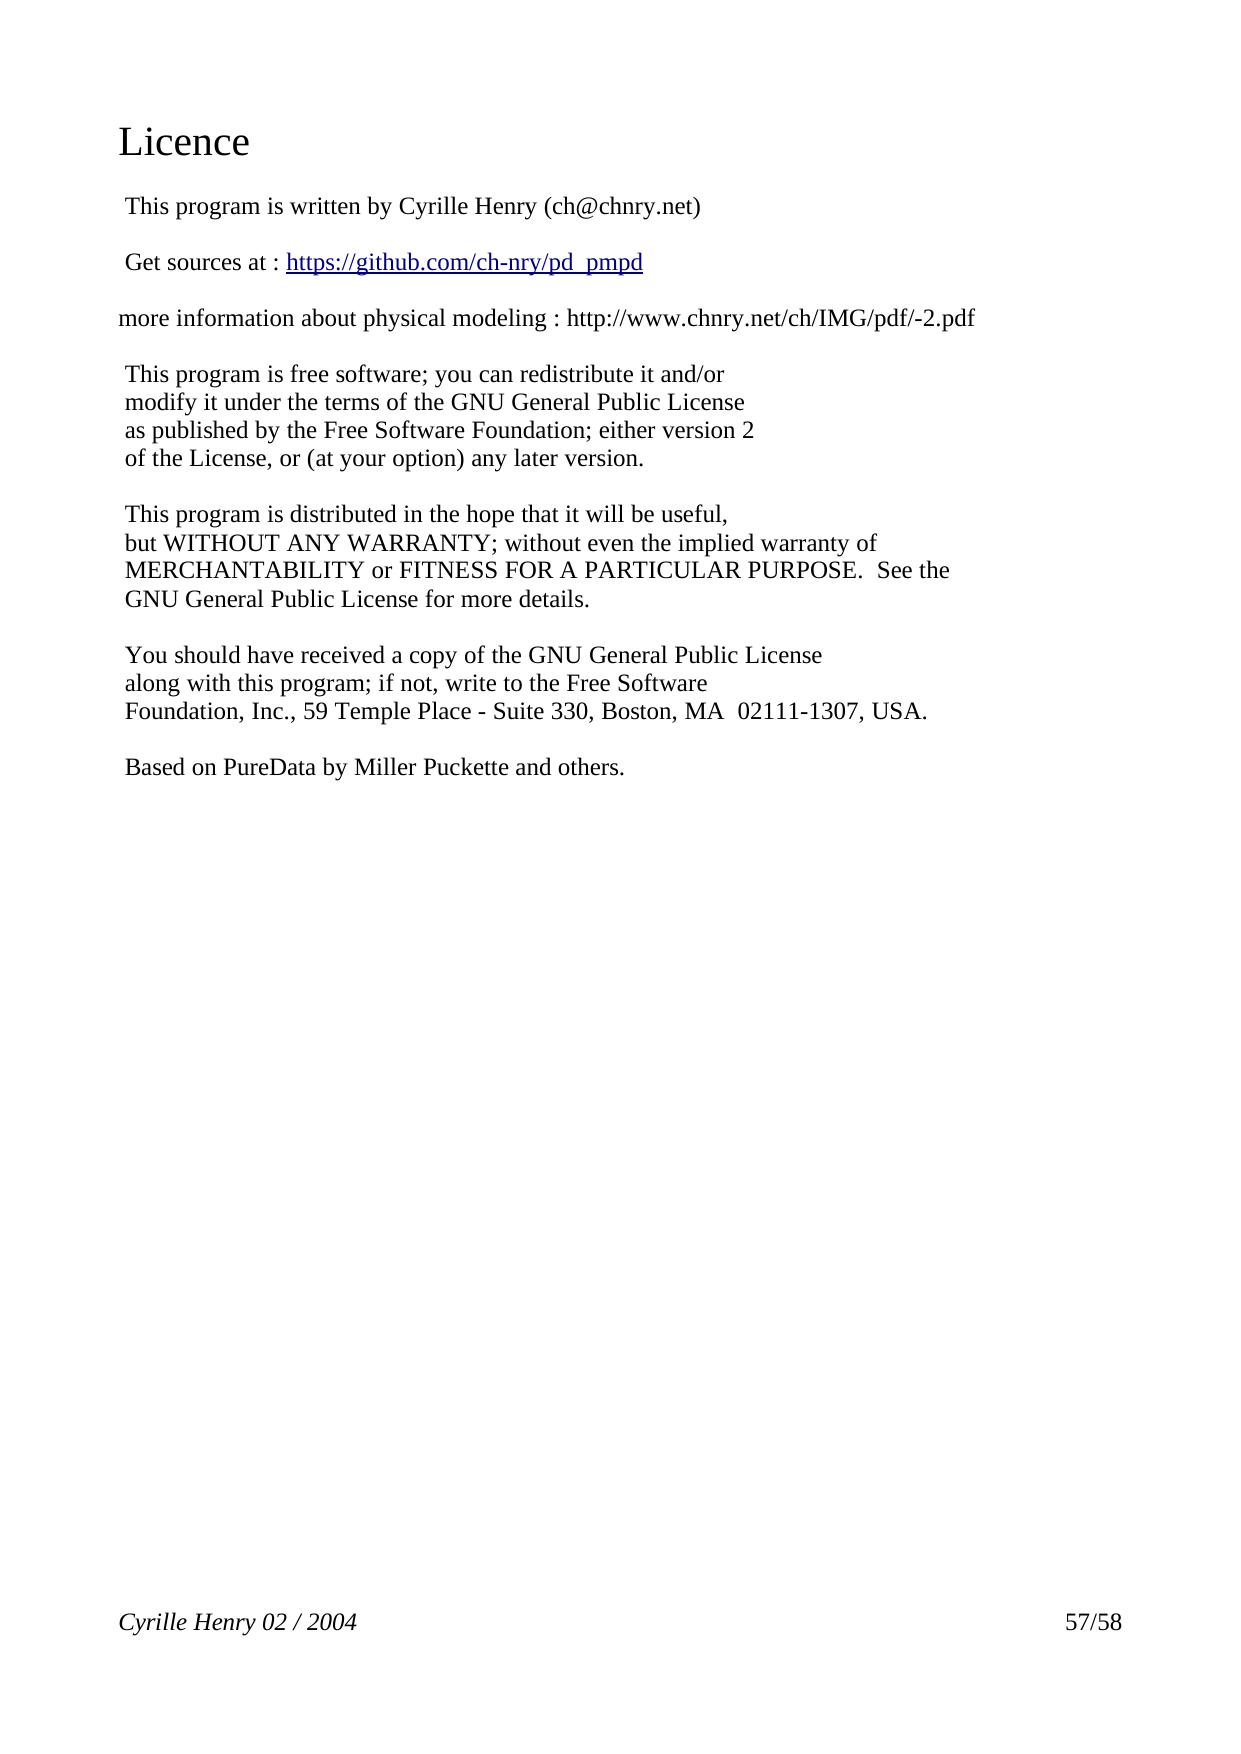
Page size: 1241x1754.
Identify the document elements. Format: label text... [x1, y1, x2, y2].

text Foundation, Inc., 59 Temple Place - Suite 330, Boston, MA 02111-1307, USA. [118, 697, 1122, 724]
text GNU General Public License for more details. [118, 584, 1122, 612]
text Based on PureData by Miller Puckette and others. [118, 753, 1122, 781]
text as published by the Free Software Foundation; either version 2 [118, 416, 1122, 444]
text You should have received a copy of the GNU General Public License [118, 641, 1122, 668]
text but WITHOUT ANY WARRANTY; without even the implied warranty of [118, 528, 1122, 556]
text This program is free software; you can redistribute it and/or [118, 360, 1122, 388]
text of the License, or (at your option) any later version. [118, 444, 1122, 472]
text MERCHANTABILITY or FITNESS FOR A PARTICULAR PURPOSE. See the [118, 556, 1122, 584]
text This program is written by Cyrille Henry (ch@chnry.net) [118, 192, 1122, 220]
text more information about physical modeling : http://www.chnry.net/ch/IMG/pdf/-2.pdf [118, 304, 1122, 332]
text modify it under the terms of the GNU General Public License [118, 388, 1122, 416]
text along with this program; if not, write to the Free Software [118, 668, 1122, 697]
text Licence [118, 118, 1122, 164]
text Get sources at : https://github.com/ch-nry/pd_pmpd [118, 248, 1122, 276]
text This program is distributed in the hope that it will be useful, [118, 500, 1122, 528]
